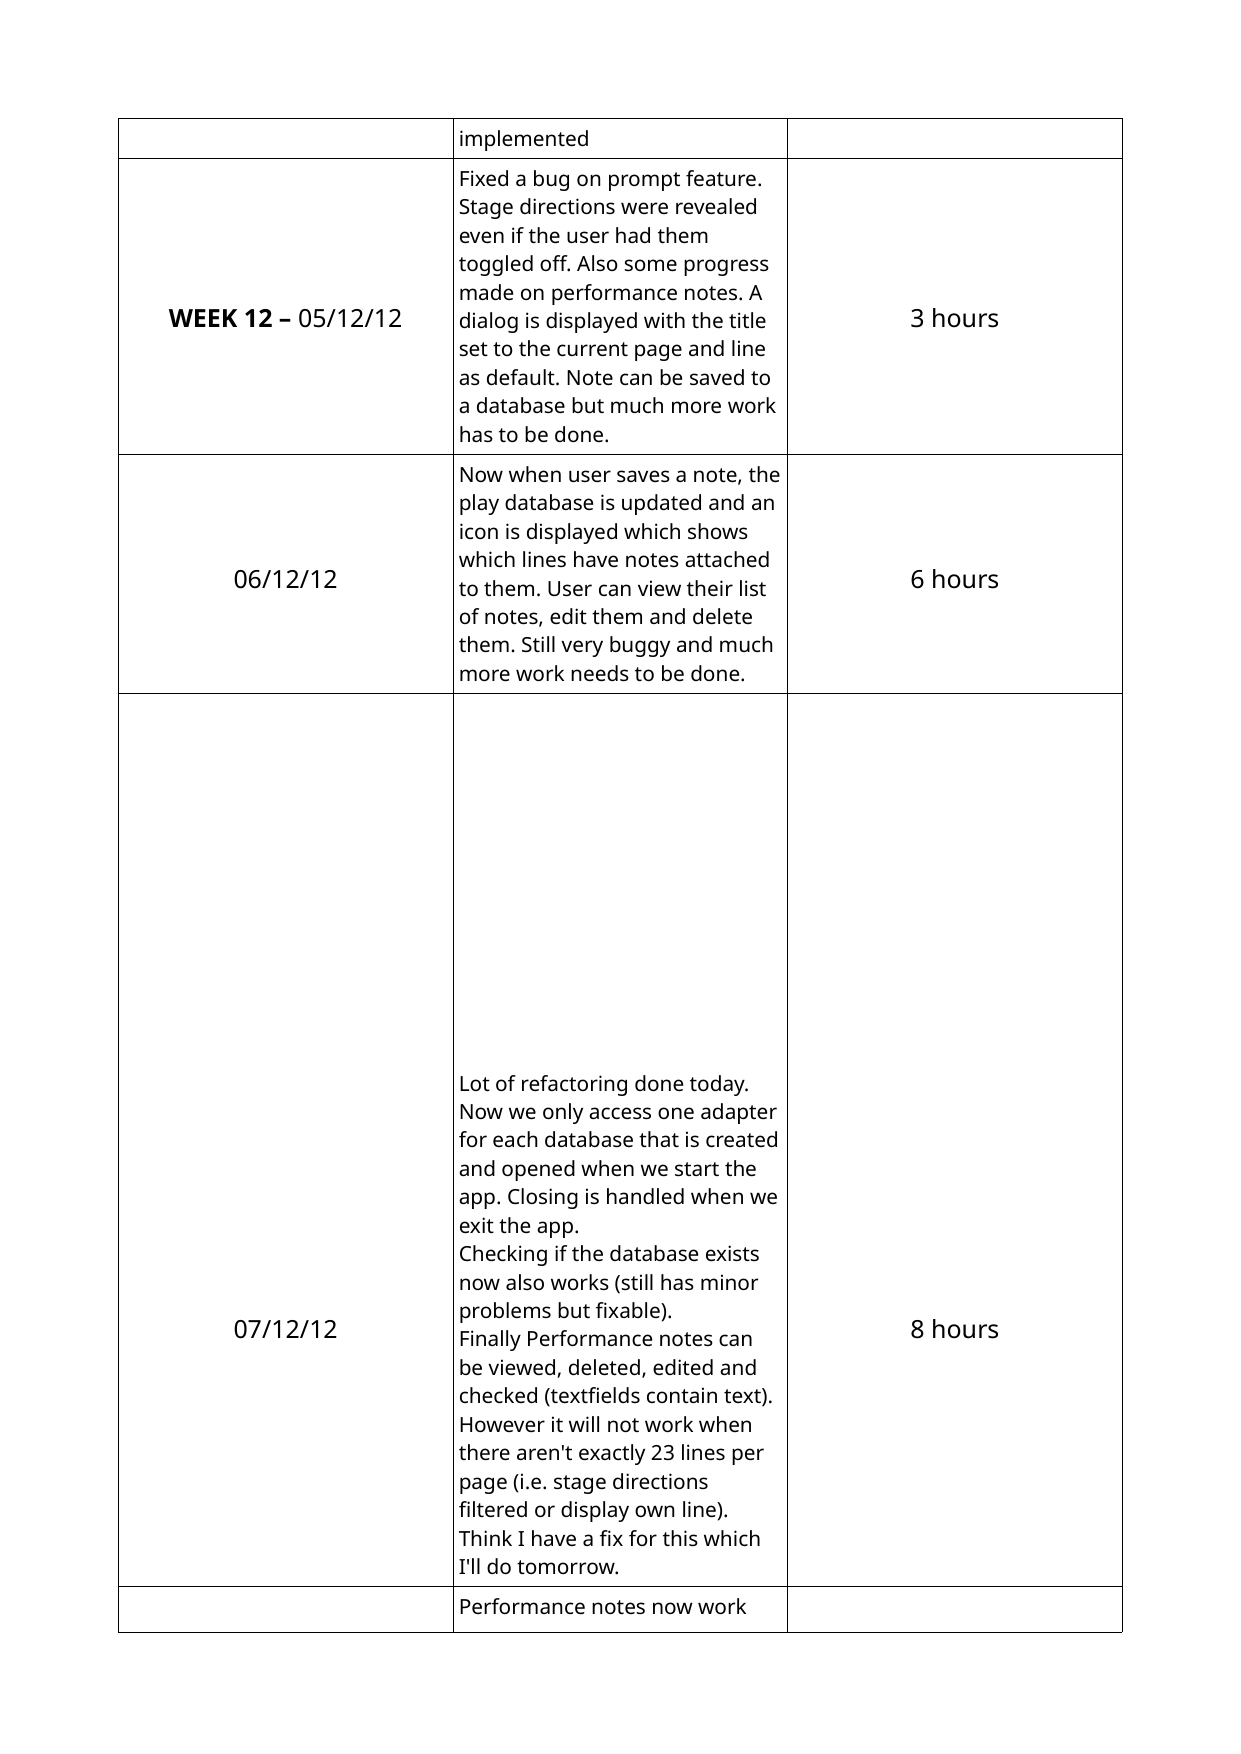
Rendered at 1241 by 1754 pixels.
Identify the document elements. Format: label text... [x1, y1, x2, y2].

table_cell WEEK 12 – 05/12/12 [119, 159, 453, 454]
table_cell [119, 119, 453, 158]
table_cell Performance notes now work [454, 1587, 787, 1632]
table_cell [788, 119, 1122, 158]
table_cell Lot of refactoring done today. Now we only access one adapter for each database that is created and opened when we start the app. Closing is handled when we exit the app. Checking if the database exists now also works (still has minor problems but fixable). Finally Performance notes can be viewed, deleted, edited and checked (textfields contain text). However it will not work when there aren't exactly 23 lines per page (i.e. stage directions filtered or display own line). Think I have a fix for this which I'll do tomorrow. [454, 694, 787, 1586]
table_cell Fixed a bug on prompt feature. Stage directions were revealed even if the user had them toggled off. Also some progress made on performance notes. A dialog is displayed with the title set to the current page and line as default. Note can be saved to a database but much more work has to be done. [454, 159, 787, 454]
table_cell 3 hours [788, 159, 1122, 454]
table_cell [119, 1587, 453, 1632]
table_cell 6 hours [788, 455, 1122, 693]
table_cell Now when user saves a note, the play database is updated and an icon is displayed which shows which lines have notes attached to them. User can view their list of notes, edit them and delete them. Still very buggy and much more work needs to be done. [454, 455, 787, 693]
table_cell 8 hours [788, 694, 1122, 1586]
table_cell [788, 1587, 1122, 1632]
table_cell 06/12/12 [119, 455, 453, 693]
table_cell implemented [454, 119, 787, 158]
table_cell 07/12/12 [119, 694, 453, 1586]
